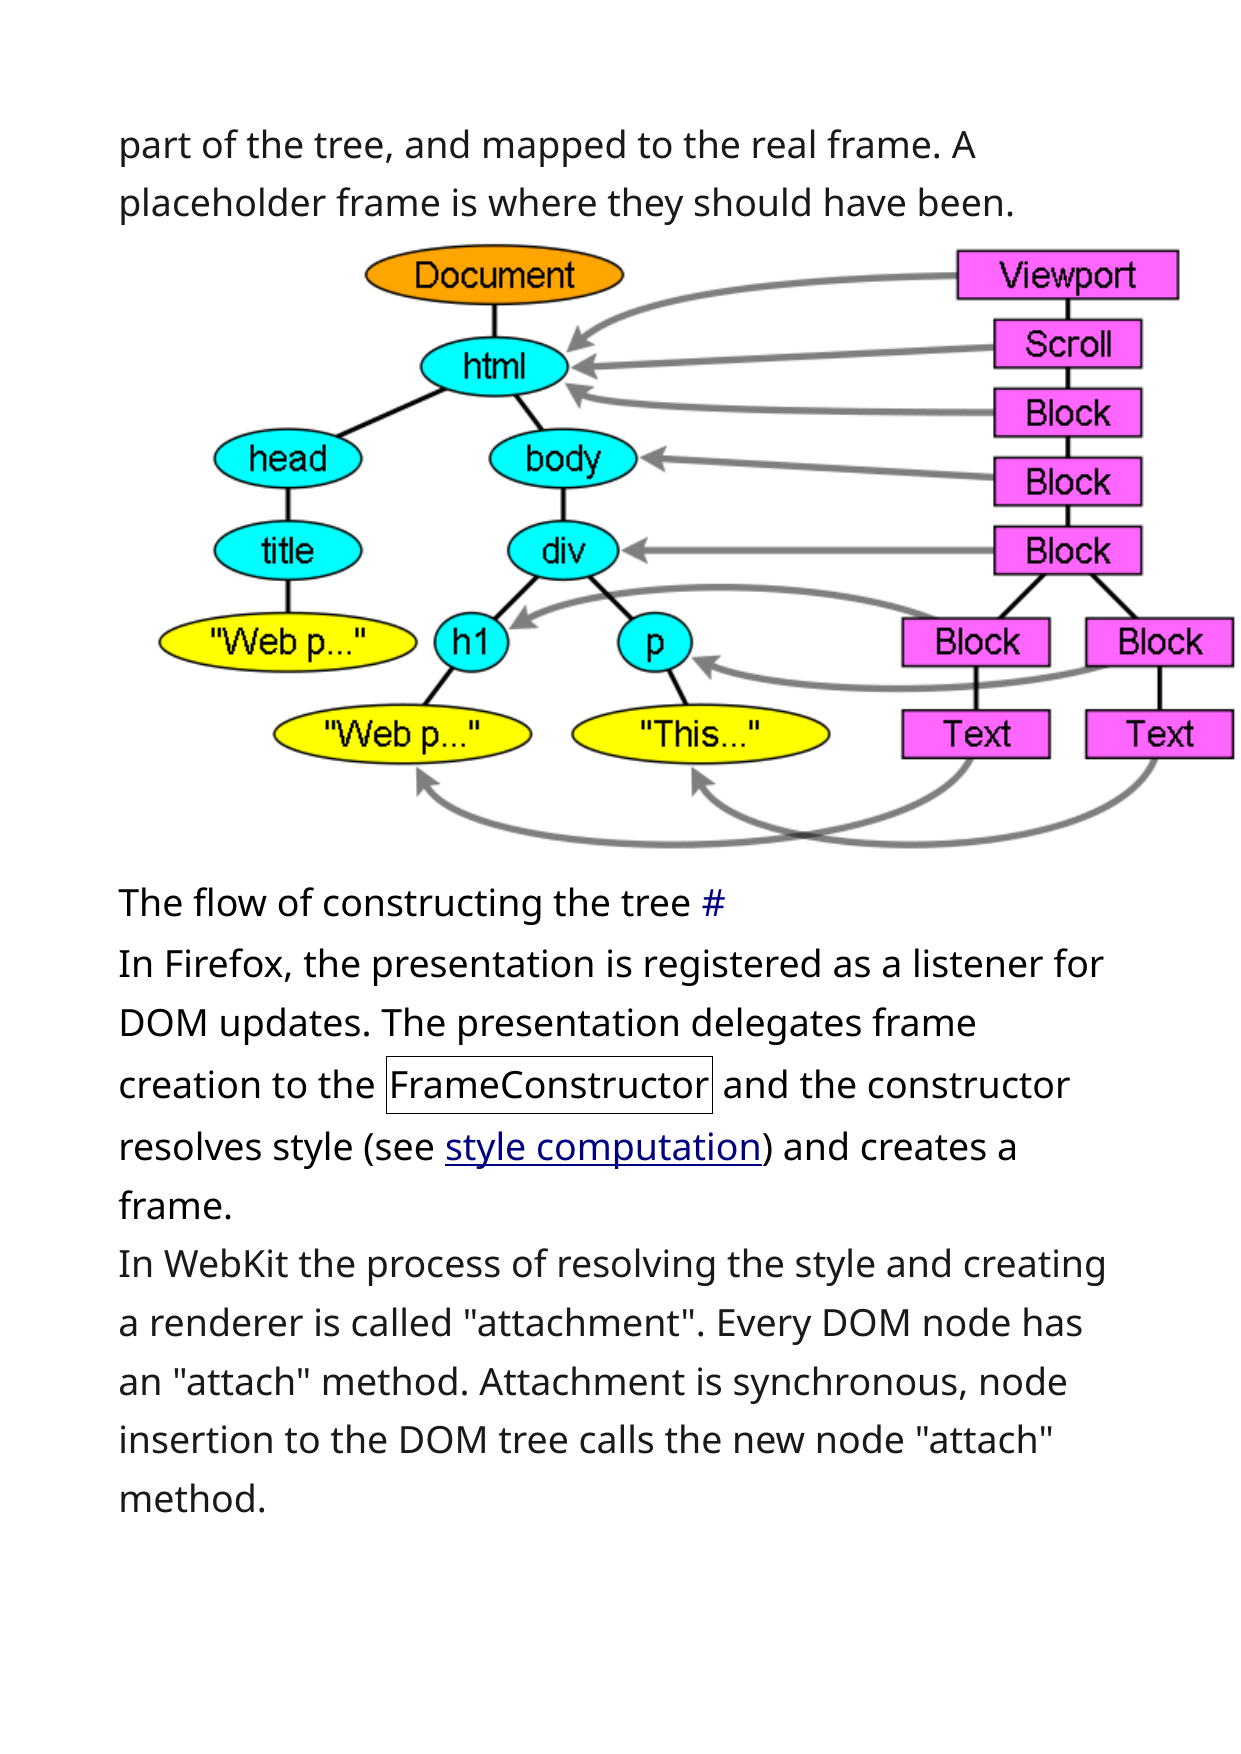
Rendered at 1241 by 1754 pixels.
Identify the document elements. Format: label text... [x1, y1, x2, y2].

picture [118, 235, 1241, 855]
text In WebKit the process of resolving the style and creating a renderer is called "attachment". Every DOM node has an "attach" method. Attachment is synchronous, node insertion to the DOM tree calls the new node "attach" method. [118, 1238, 1122, 1523]
text In Firefox, the presentation is registered as a listener for DOM updates. The presentation delegates frame creation to the FrameConstructor and the constructor resolves style (see style computation) and creates a frame. [118, 938, 1122, 1230]
subtitle The flow of constructing the tree # [118, 876, 1122, 927]
text part of the tree, and mapped to the real frame. A placeholder frame is where they should have been. [118, 118, 1122, 228]
